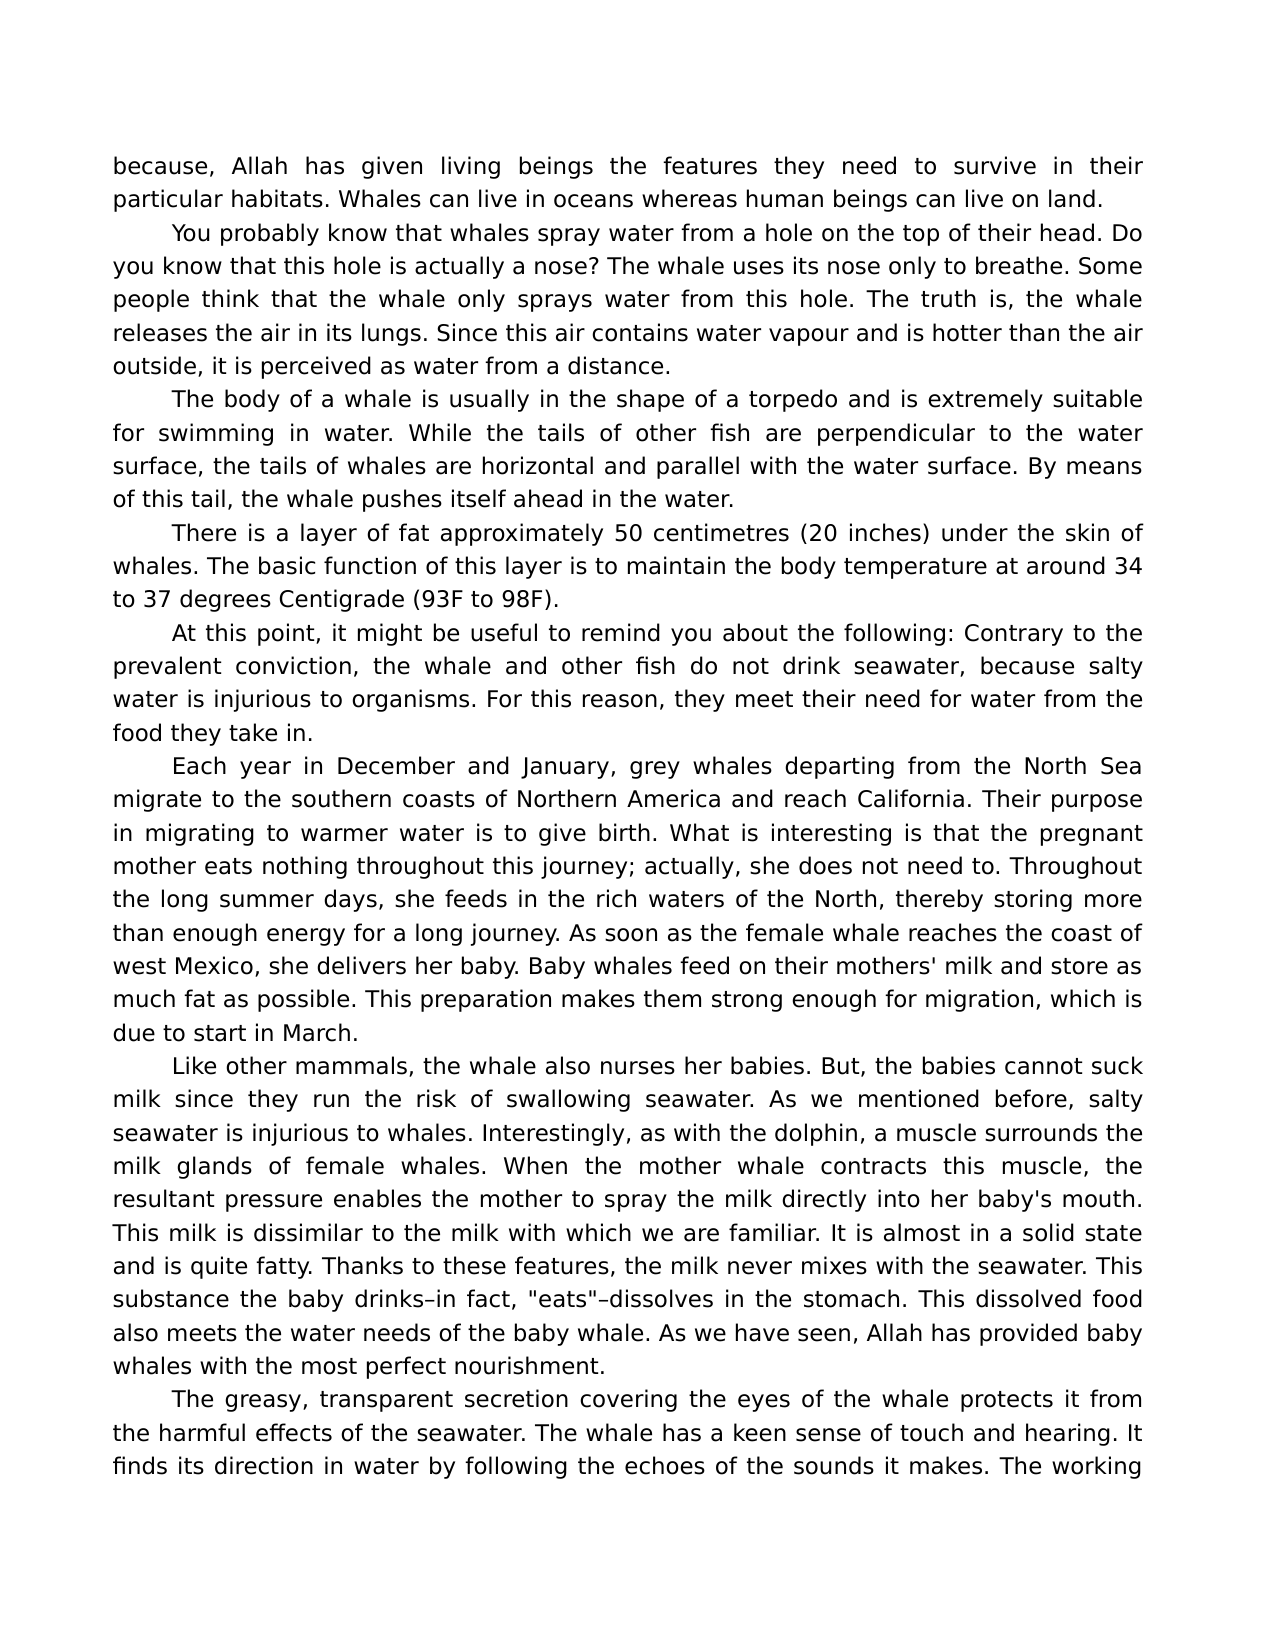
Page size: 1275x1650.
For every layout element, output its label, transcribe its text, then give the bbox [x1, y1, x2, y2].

text You probably know that whales spray water from a hole on the top of their head. Do you know that this hole is actually a nose? The whale uses its nose only to breathe. Some people think that the whale only sprays water from this hole. The truth is, the whale releases the air in its lungs. Since this air contains water vapour and is hotter than the air outside, it is perceived as water from a distance. [112, 214, 1145, 381]
text because, Allah has given living beings the features they need to survive in their particular habitats. Whales can live in oceans whereas human beings can live on land. [112, 148, 1145, 214]
text There is a layer of fat approximately 50 centimetres (20 inches) under the skin of whales. The basic function of this layer is to maintain the body temperature at around 34 to 37 degrees Centigrade (93F to 98F). [112, 514, 1145, 614]
text At this point, it might be useful to remind you about the following: Contrary to the prevalent conviction, the whale and other fish do not drink seawater, because salty water is injurious to organisms. For this reason, they meet their need for water from the food they take in. [112, 614, 1145, 748]
text Each year in December and January, grey whales departing from the North Sea migrate to the southern coasts of Northern America and reach California. Their purpose in migrating to warmer water is to give birth. What is interesting is that the pregnant mother eats nothing throughout this journey; actually, she does not need to. Throughout the long summer days, she feeds in the rich waters of the North, thereby storing more than enough energy for a long journey. As soon as the female whale reaches the coast of west Mexico, she delivers her baby. Baby whales feed on their mothers' milk and store as much fat as possible. This preparation makes them strong enough for migration, which is due to start in March. [112, 748, 1145, 1048]
text The body of a whale is usually in the shape of a torpedo and is extremely suitable for swimming in water. While the tails of other fish are perpendicular to the water surface, the tails of whales are horizontal and parallel with the water surface. By means of this tail, the whale pushes itself ahead in the water. [112, 381, 1145, 514]
text Like other mammals, the whale also nurses her babies. But, the babies cannot suck milk since they run the risk of swallowing seawater. As we mentioned before, salty seawater is injurious to whales. Interestingly, as with the dolphin, a muscle surrounds the milk glands of female whales. When the mother whale contracts this muscle, the resultant pressure enables the mother to spray the milk directly into her baby's mouth. This milk is dissimilar to the milk with which we are familiar. It is almost in a solid state and is quite fatty. Thanks to these features, the milk never mixes with the seawater. This substance the baby drinks–in fact, "eats"–dissolves in the stomach. This dissolved food also meets the water needs of the baby whale. As we have seen, Allah has provided baby whales with the most perfect nourishment. [112, 1048, 1145, 1381]
text The greasy, transparent secretion covering the eyes of the whale protects it from the harmful effects of the seawater. The whale has a keen sense of touch and hearing. It finds its direction in water by following the echoes of the sounds it makes. The working [112, 1381, 1145, 1481]
